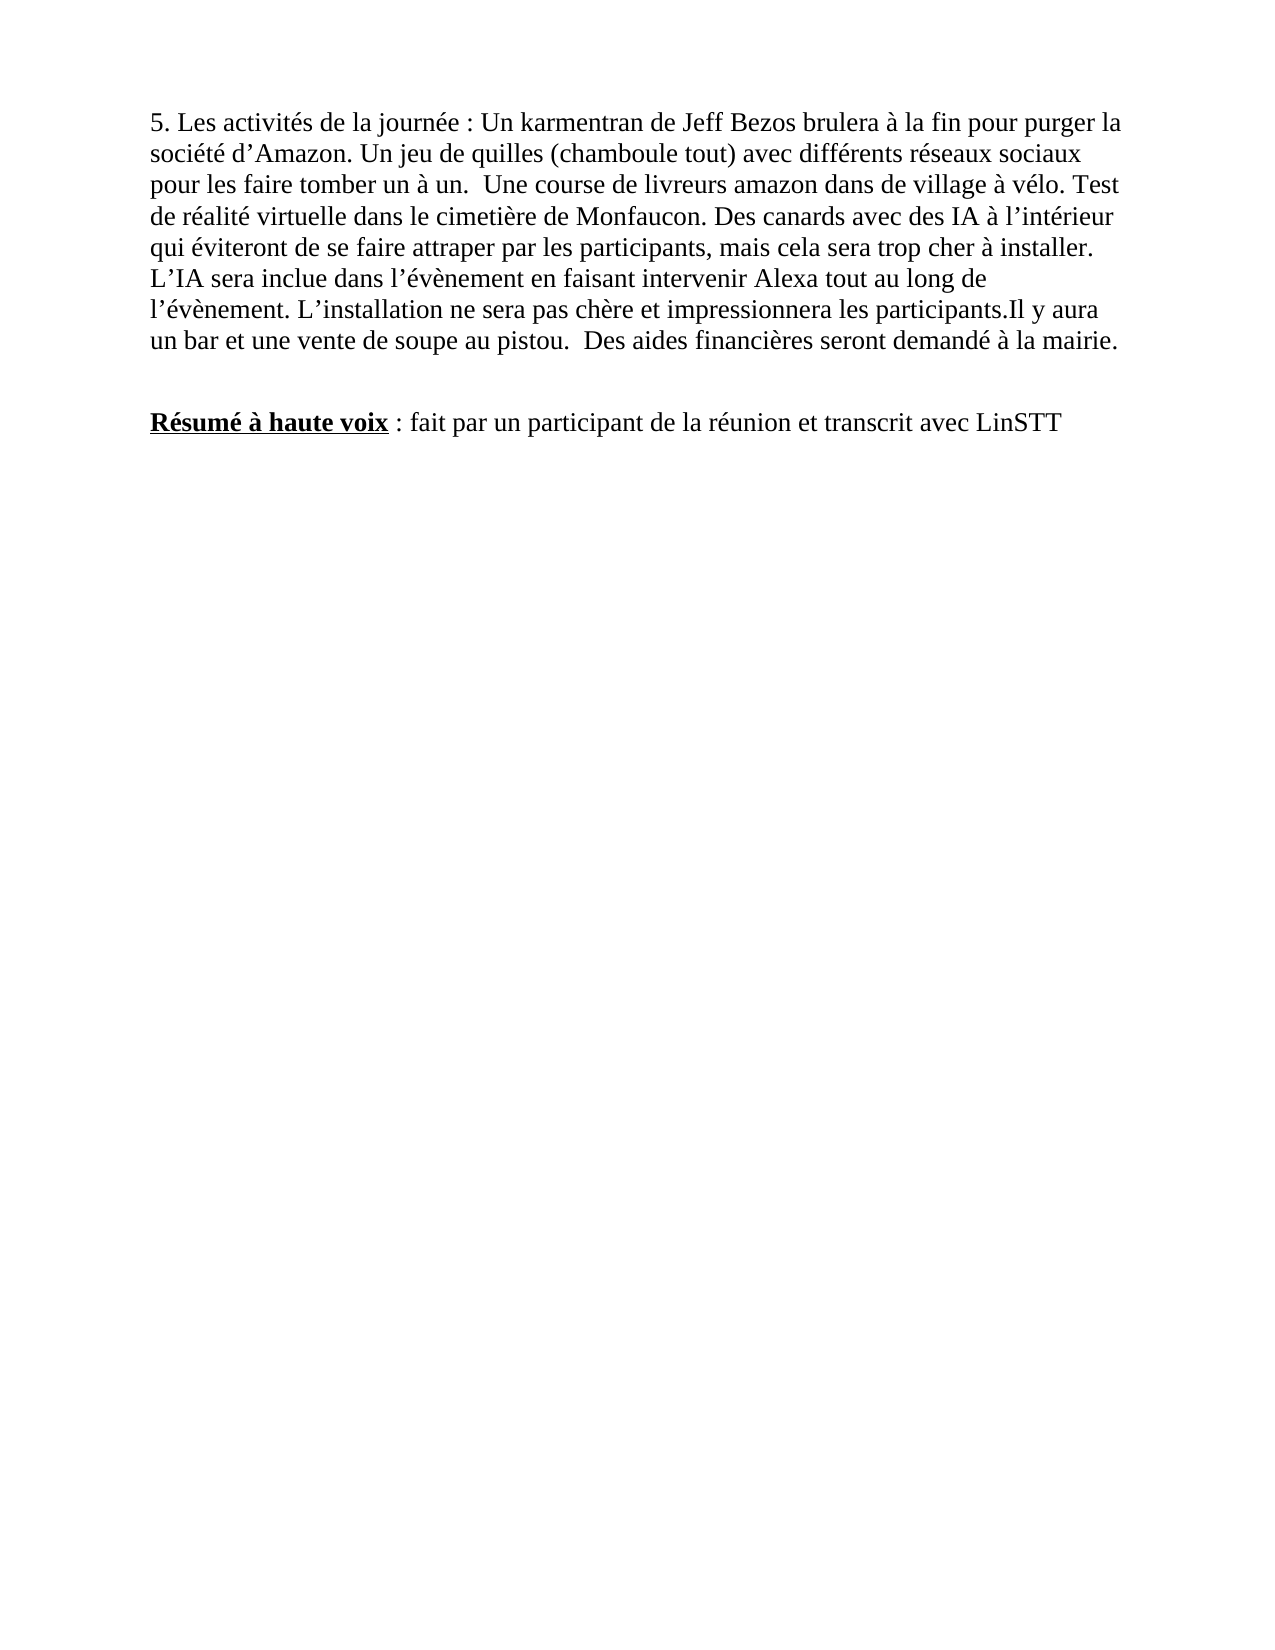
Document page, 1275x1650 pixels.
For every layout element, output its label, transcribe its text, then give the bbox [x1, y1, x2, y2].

text Résumé à haute voix : fait par un participant de la réunion et transcrit avec LinSTT [150, 406, 1125, 437]
text 5. Les activités de la journée : Un karmentran de Jeff Bezos brulera à la fin pour purger la société d’Amazon. Un jeu de quilles (chamboule tout) avec différents réseaux sociaux pour les faire tomber un à un. Une course de livreurs amazon dans de village à vélo. Test de réalité virtuelle dans le cimetière de Monfaucon. Des canards avec des IA à l’intérieur qui éviteront de se faire attraper par les participants, mais cela sera trop cher à installer. L’IA sera inclue dans l’évènement en faisant intervenir Alexa tout au long de l’évènement. L’installation ne sera pas chère et impressionnera les participants.Il y aura un bar et une vente de soupe au pistou. Des aides financières seront demandé à la mairie. [150, 106, 1125, 355]
